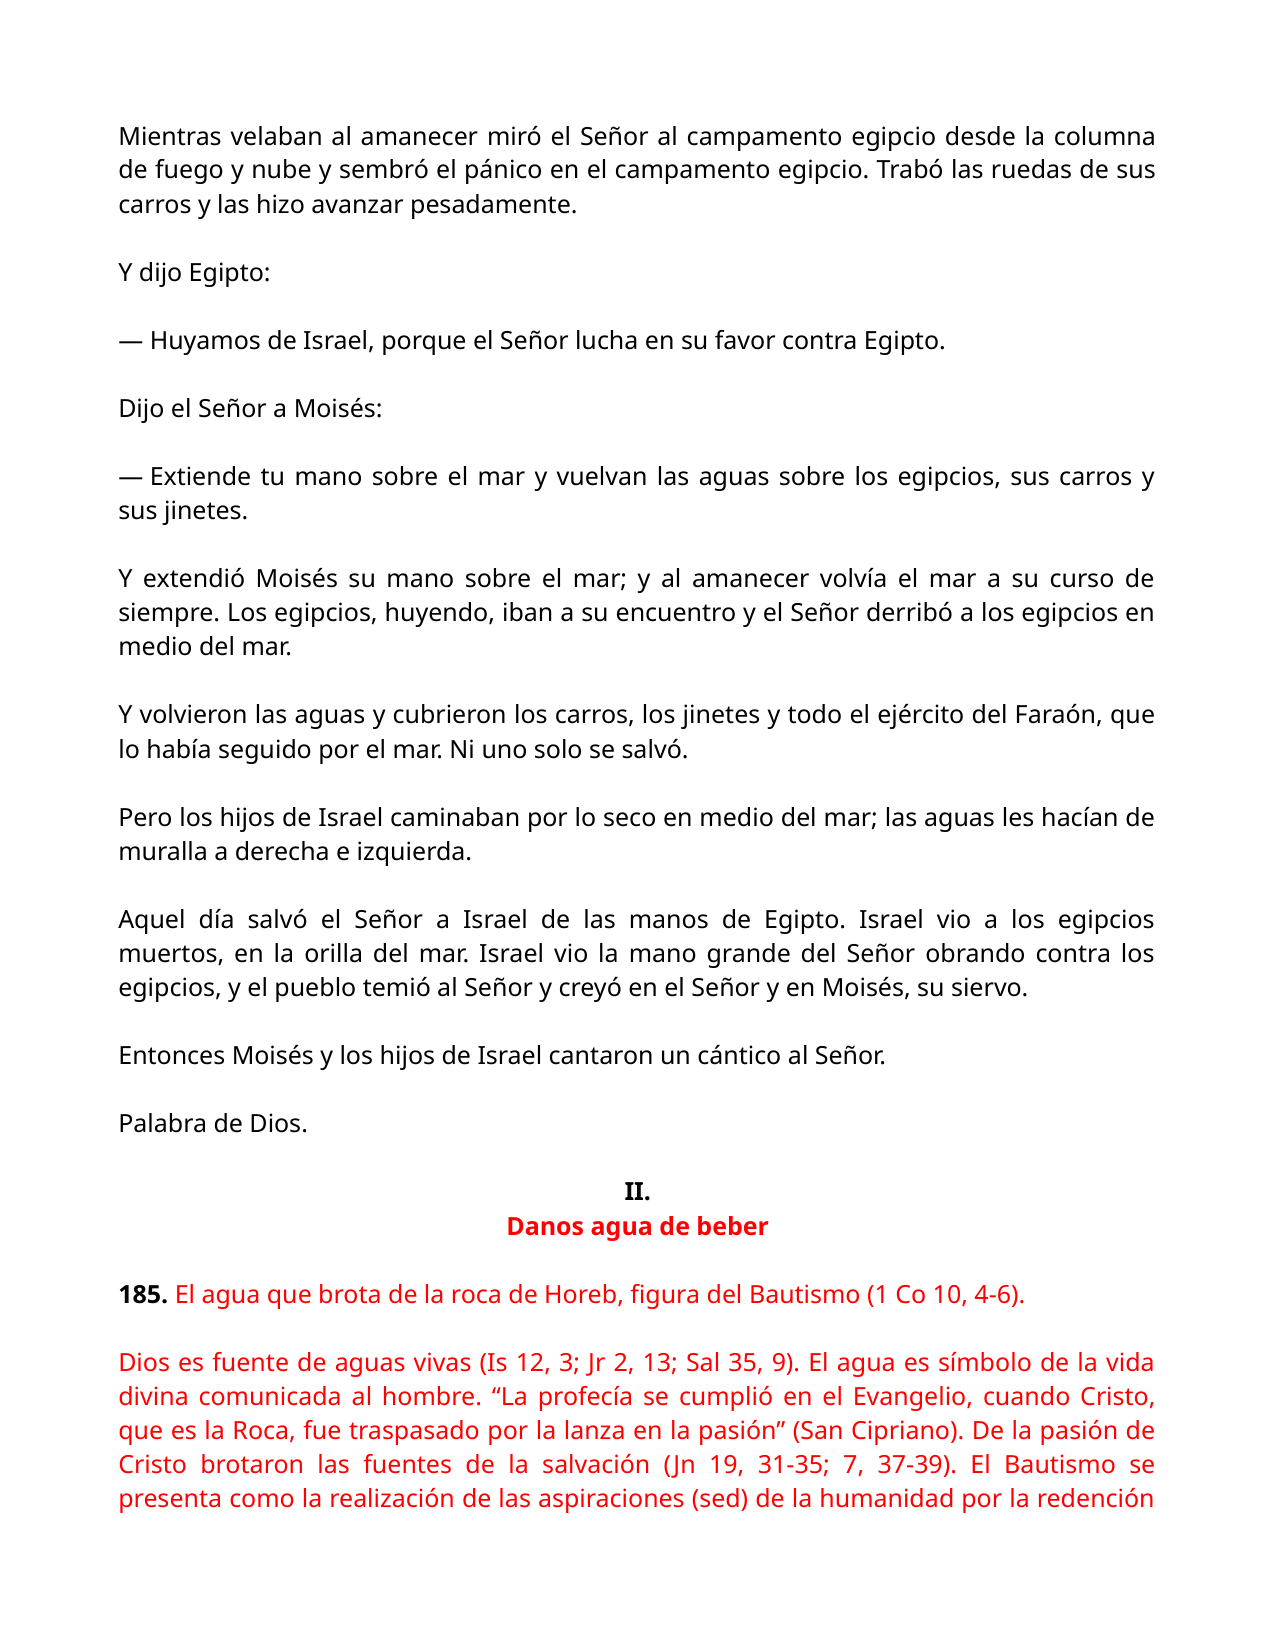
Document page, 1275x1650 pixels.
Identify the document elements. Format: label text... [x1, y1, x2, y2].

text 185. El agua que brota de la roca de Horeb, figura del Bautismo (1 Co 10, 4-6). [118, 1276, 1157, 1310]
text Mientras velaban al amanecer miró el Señor al campamento egipcio desde la columna de fuego y nube y sembró el pánico en el campamento egipcio. Trabó las ruedas de sus carros y las hizo avanzar pesadamente. [118, 118, 1157, 220]
text Dijo el Señor a Moisés: [118, 391, 1157, 425]
text Palabra de Dios. [118, 1106, 1157, 1140]
text — Extiende tu mano sobre el mar y vuelvan las aguas sobre los egipcios, sus carros y sus jinetes. [118, 459, 1157, 527]
text II. [118, 1174, 1157, 1208]
text Entonces Moisés y los hijos de Israel cantaron un cántico al Señor. [118, 1038, 1157, 1072]
text Y extendió Moisés su mano sobre el mar; y al amanecer volvía el mar a su curso de siempre. Los egipcios, huyendo, iban a su encuentro y el Señor derribó a los egipcios en medio del mar. [118, 561, 1157, 663]
text Danos agua de beber [118, 1208, 1157, 1242]
text Dios es fuente de aguas vivas (Is 12, 3; Jr 2, 13; Sal 35, 9). El agua es símbolo de la vida divina comunicada al hombre. “La profecía se cumplió en el Evangelio, cuando Cristo, que es la Roca, fue traspasado por la lanza en la pasión” (San Cipriano). De la pasión de Cristo brotaron las fuentes de la salvación (Jn 19, 31-35; 7, 37-39). El Bautismo se presenta como la realización de las aspiraciones (sed) de la humanidad por la redención [118, 1344, 1157, 1515]
text — Huyamos de Israel, porque el Señor lucha en su favor contra Egipto. [118, 322, 1157, 357]
text Y volvieron las aguas y cubrieron los carros, los jinetes y todo el ejército del Faraón, que lo había seguido por el mar. Ni uno solo se salvó. [118, 697, 1157, 765]
text Y dijo Egipto: [118, 254, 1157, 288]
text Aquel día salvó el Señor a Israel de las manos de Egipto. Israel vio a los egipcios muertos, en la orilla del mar. Israel vio la mano grande del Señor obrando contra los egipcios, y el pueblo temió al Señor y creyó en el Señor y en Moisés, su siervo. [118, 902, 1157, 1004]
text Pero los hijos de Israel caminaban por lo seco en medio del mar; las aguas les hacían de muralla a derecha e izquierda. [118, 799, 1157, 867]
